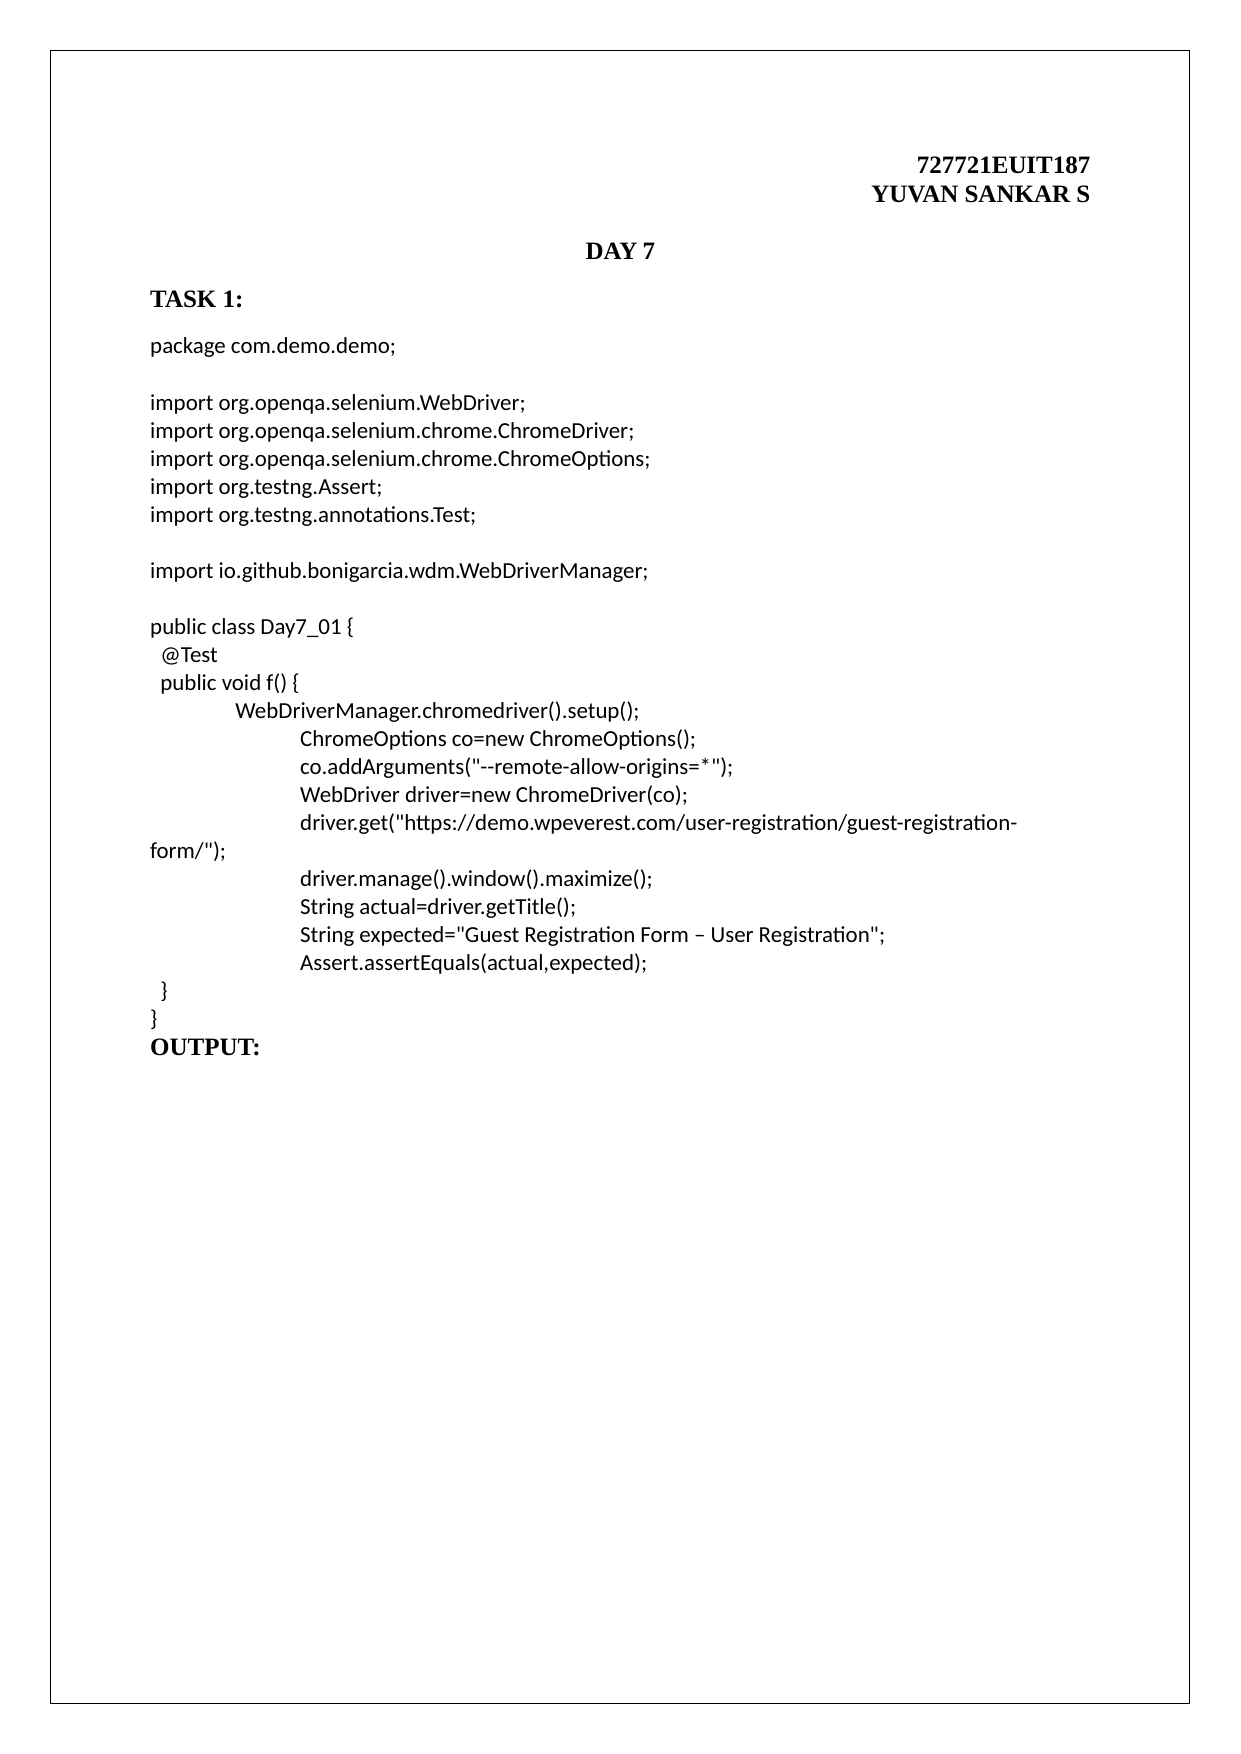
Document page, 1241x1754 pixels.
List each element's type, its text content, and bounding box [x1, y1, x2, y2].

text WebDriverManager.chromedriver().setup(); [150, 696, 1090, 724]
text import org.testng.Assert; [150, 472, 1090, 500]
text DAY 7 [150, 236, 1090, 265]
text co.addArguments("--remote-allow-origins=*"); [150, 752, 1090, 780]
text OUTPUT: [150, 1032, 1090, 1061]
text TASK 1: [150, 284, 1090, 313]
text package com.demo.demo; [150, 332, 1090, 360]
text import io.github.bonigarcia.wdm.WebDriverManager; [150, 556, 1090, 584]
text import org.openqa.selenium.WebDriver; [150, 388, 1090, 416]
text import org.openqa.selenium.chrome.ChromeOptions; [150, 444, 1090, 472]
text String expected="Guest Registration Form – User Registration"; [150, 920, 1090, 948]
text import org.openqa.selenium.chrome.ChromeDriver; [150, 416, 1090, 444]
text Assert.assertEquals(actual,expected); [150, 948, 1090, 976]
text public void f() { [150, 668, 1090, 696]
text 727721EUIT187 [150, 150, 1090, 179]
text driver.manage().window().maximize(); [150, 864, 1090, 892]
text String actual=driver.getTitle(); [150, 892, 1090, 920]
text YUVAN SANKAR S [150, 179, 1090, 207]
text } [150, 1004, 1090, 1032]
text import org.testng.annotations.Test; [150, 500, 1090, 528]
text WebDriver driver=new ChromeDriver(co); [150, 780, 1090, 808]
text driver.get("https://demo.wpeverest.com/user-registration/guest-registration-form/"); [150, 808, 1090, 864]
text ChromeOptions co=new ChromeOptions(); [150, 724, 1090, 752]
text @Test [150, 640, 1090, 668]
text public class Day7_01 { [150, 612, 1090, 640]
text } [150, 976, 1090, 1004]
